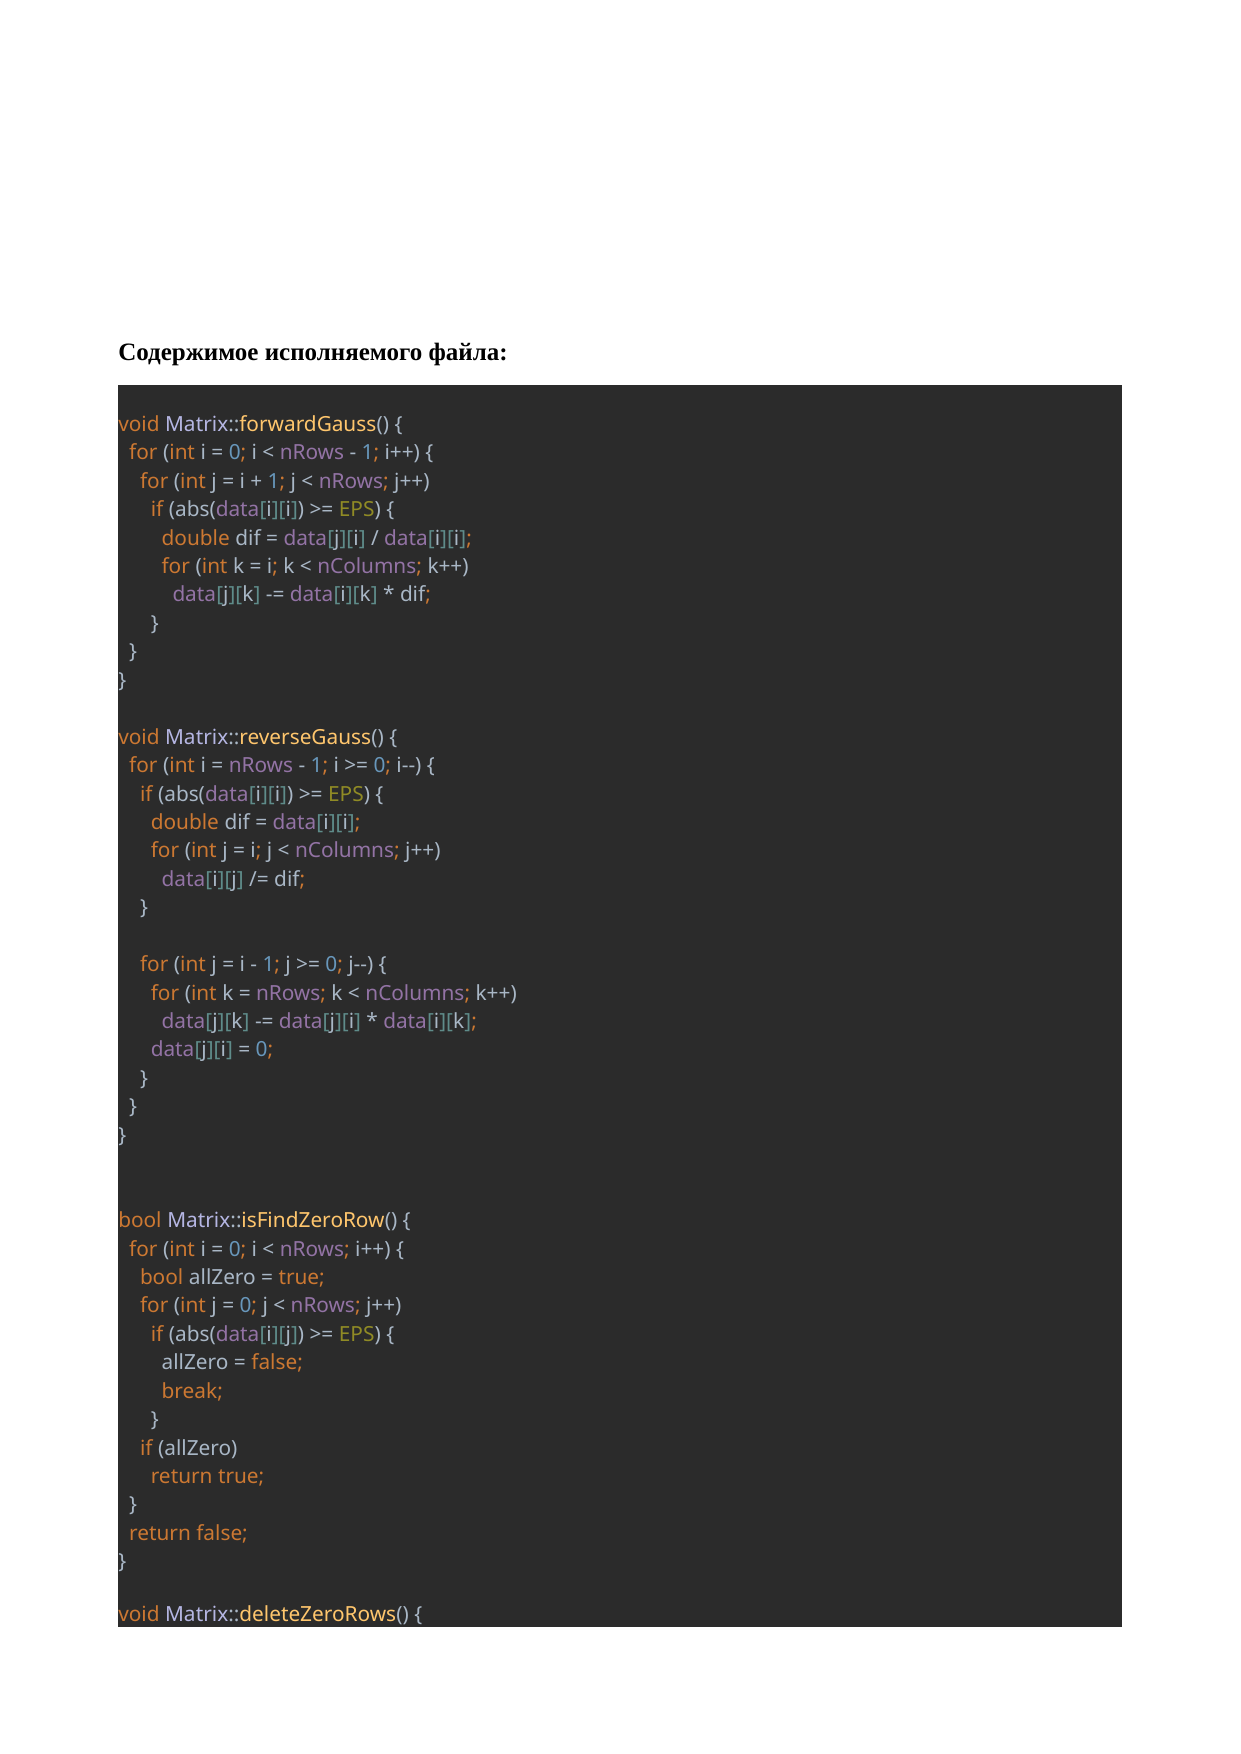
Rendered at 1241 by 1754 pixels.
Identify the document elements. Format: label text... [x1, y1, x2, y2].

text void Matrix::forwardGauss() { for (int i = 0; i < nRows - 1; i++) { for (int j = i + 1; j < nRows; j++) if (abs(data[i][i]) >= EPS) { double dif = data[j][i] / data[i][i]; for (int k = i; k < nColumns; k++) data[j][k] -= data[i][k] * dif; } } } void Matrix::reverseGauss() { for (int i = nRows - 1; i >= 0; i--) { if (abs(data[i][i]) >= EPS) { double dif = data[i][i]; for (int j = i; j < nColumns; j++) data[i][j] /= dif; } for (int j = i - 1; j >= 0; j--) { for (int k = nRows; k < nColumns; k++) data[j][k] -= data[j][i] * data[i][k]; data[j][i] = 0; } } } bool Matrix::isFindZeroRow() { for (int i = 0; i < nRows; i++) { bool allZero = true; for (int j = 0; j < nRows; j++) if (abs(data[i][j]) >= EPS) { allZero = false; break; } if (allZero) return true; } return false; } [118, 385, 1122, 1575]
text void Matrix::deleteZeroRows() { [118, 1575, 1122, 1627]
text Содержимое исполняемого файла: [118, 337, 1017, 366]
